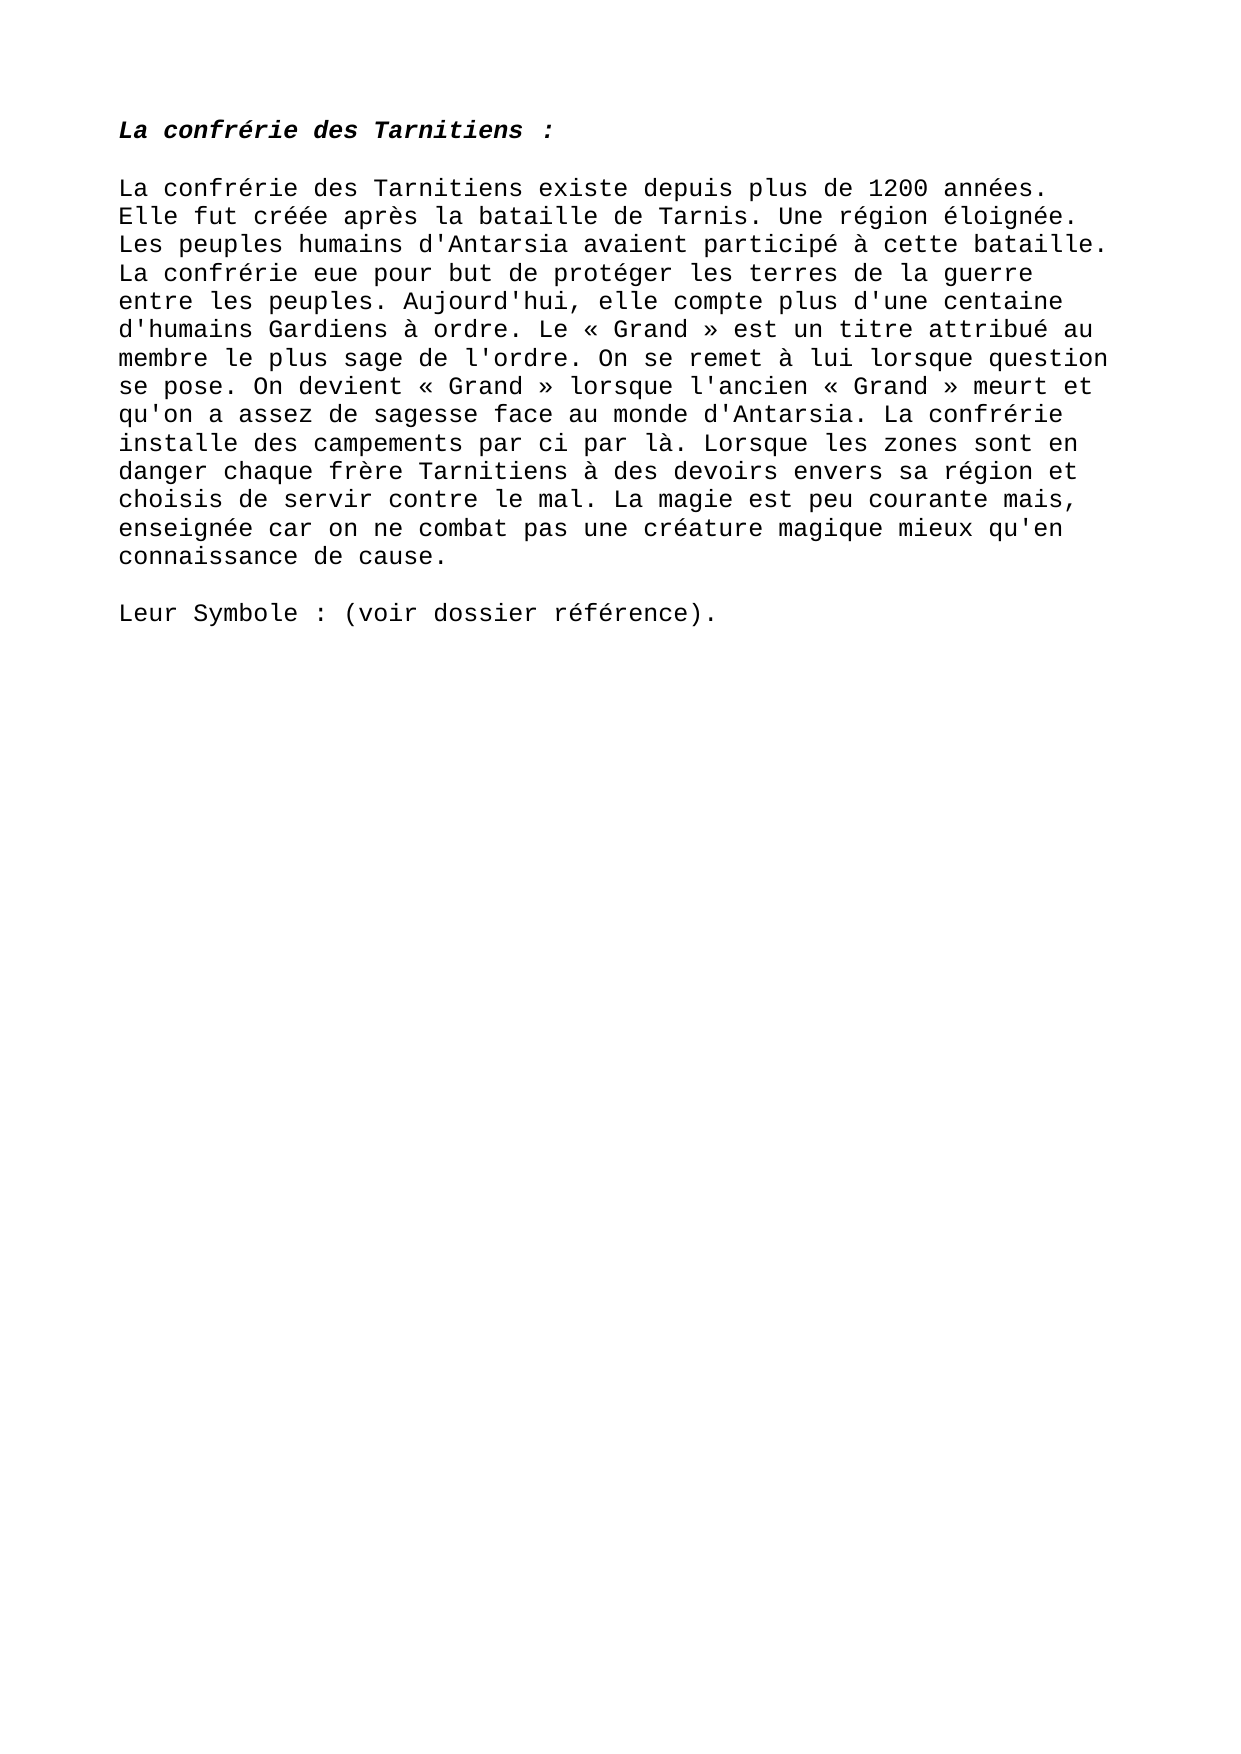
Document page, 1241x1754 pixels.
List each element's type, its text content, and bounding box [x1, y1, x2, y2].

text La confrérie des Tarnitiens : [118, 118, 1122, 146]
text Leur Symbole : (voir dossier référence). [118, 601, 1122, 629]
text La confrérie des Tarnitiens existe depuis plus de 1200 années. Elle fut créée après la bataille de Tarnis. Une région éloignée. Les peuples humains d'Antarsia avaient participé à cette bataille. La confrérie eue pour but de protéger les terres de la guerre entre les peuples. Aujourd'hui, elle compte plus d'une centaine d'humains Gardiens à ordre. Le « Grand » est un titre attribué au membre le plus sage de l'ordre. On se remet à lui lorsque question se pose. On devient « Grand » lorsque l'ancien « Grand » meurt et qu'on a assez de sagesse face au monde d'Antarsia. La confrérie installe des campements par ci par là. Lorsque les zones sont en danger chaque frère Tarnitiens à des devoirs envers sa région et choisis de servir contre le mal. La magie est peu courante mais, enseignée car on ne combat pas une créature magique mieux qu'en connaissance de cause. [118, 175, 1122, 572]
